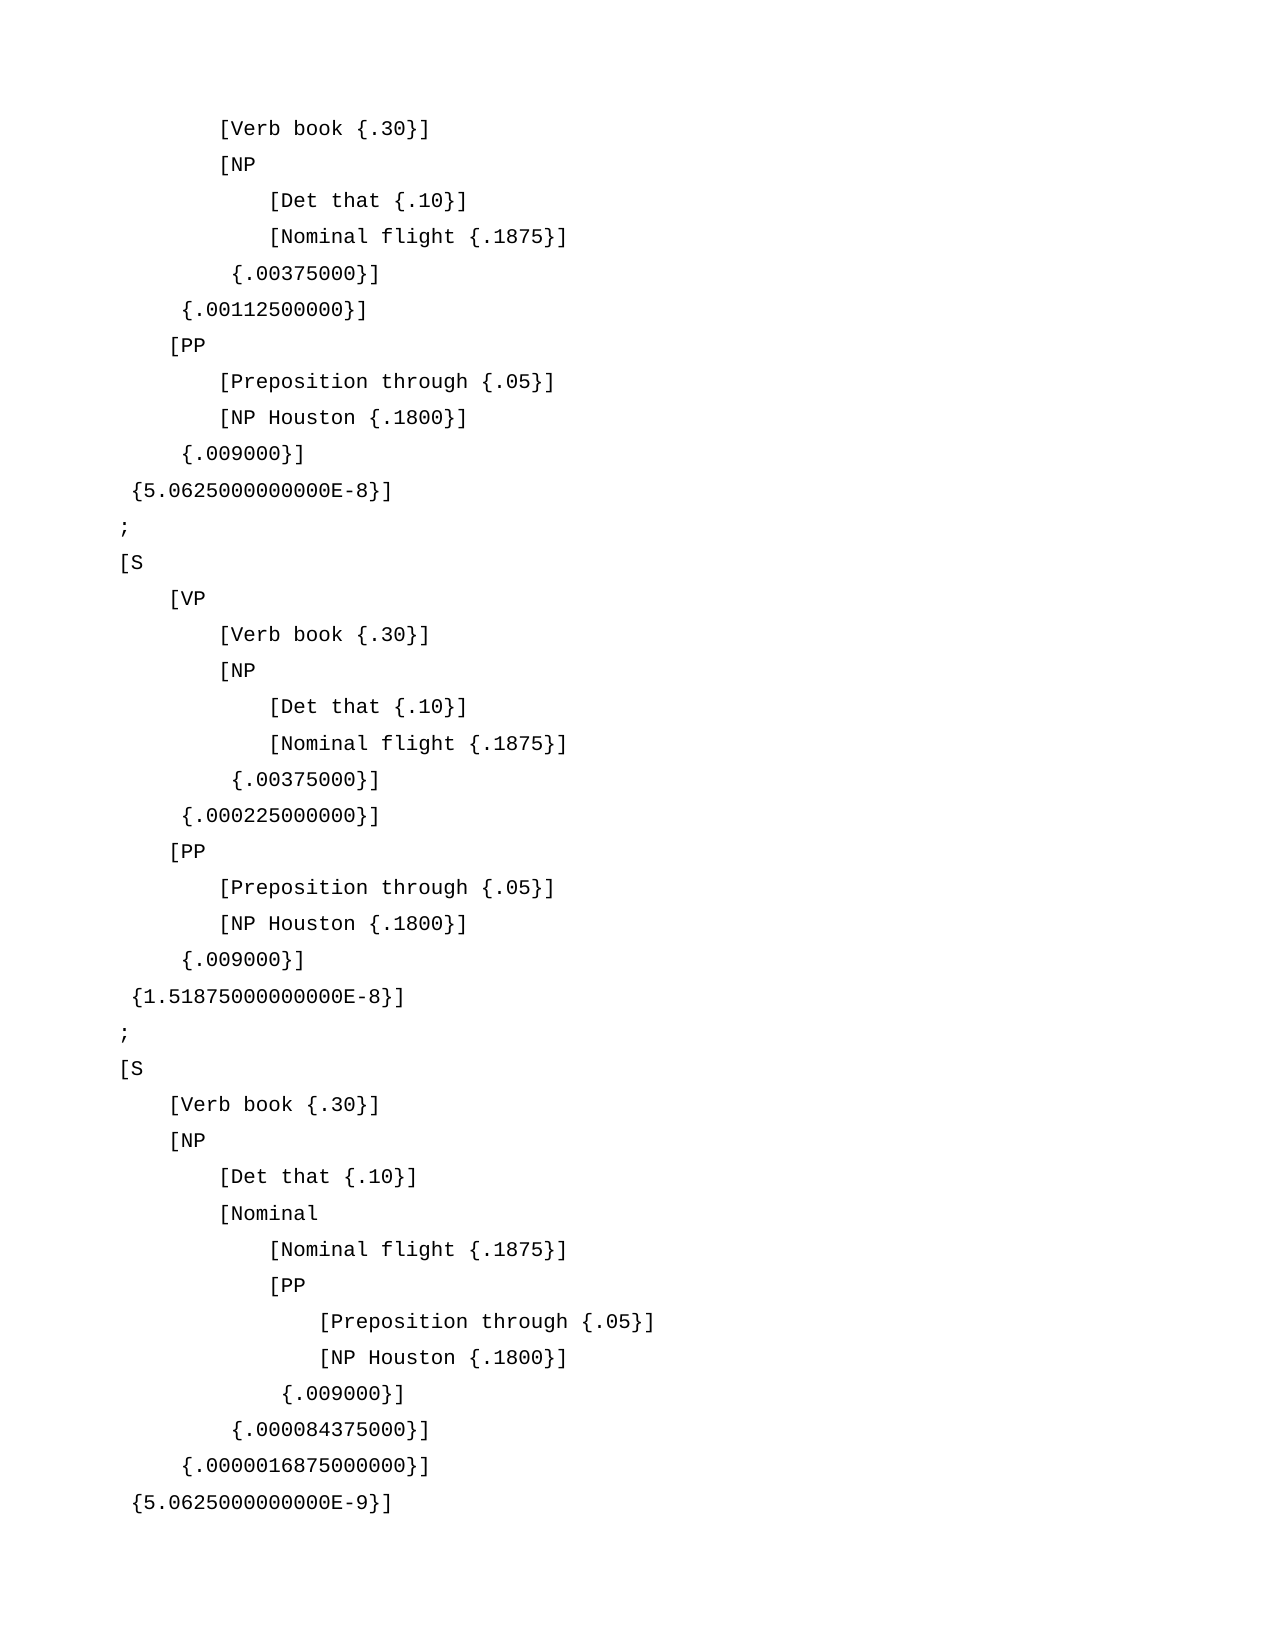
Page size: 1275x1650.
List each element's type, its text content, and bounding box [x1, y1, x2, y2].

text [NP [118, 154, 1157, 178]
text [Verb book {.30}] [118, 1094, 1157, 1118]
text [Preposition through {.05}] [118, 1311, 1157, 1334]
text {1.51875000000000E-8}] [118, 986, 1157, 1009]
text [Nominal flight {.1875}] [118, 227, 1157, 250]
text {.000225000000}] [118, 805, 1157, 828]
text [PP [118, 1275, 1157, 1298]
text ; [118, 516, 1157, 539]
text [Verb book {.30}] [118, 624, 1157, 648]
text {5.0625000000000E-8}] [118, 479, 1157, 503]
text {.0000016875000000}] [118, 1456, 1157, 1479]
text [Preposition through {.05}] [118, 371, 1157, 395]
text [NP [118, 660, 1157, 684]
text ; [118, 1022, 1157, 1045]
text [Nominal [118, 1202, 1157, 1226]
text [S [118, 552, 1157, 576]
text {.00375000}] [118, 263, 1157, 286]
text [NP Houston {.1800}] [118, 913, 1157, 937]
text [Verb book {.30}] [118, 118, 1157, 142]
text {.009000}] [118, 949, 1157, 973]
text [VP [118, 588, 1157, 612]
text [PP [118, 841, 1157, 865]
text [Nominal flight {.1875}] [118, 1239, 1157, 1262]
text [NP [118, 1130, 1157, 1154]
text [Det that {.10}] [118, 696, 1157, 720]
text [Det that {.10}] [118, 1166, 1157, 1190]
text {.00375000}] [118, 769, 1157, 792]
text [S [118, 1058, 1157, 1082]
text {5.0625000000000E-9}] [118, 1492, 1157, 1515]
text {.009000}] [118, 1383, 1157, 1407]
text [Preposition through {.05}] [118, 877, 1157, 901]
text [Det that {.10}] [118, 190, 1157, 214]
text [Nominal flight {.1875}] [118, 733, 1157, 756]
text [PP [118, 335, 1157, 359]
text {.009000}] [118, 443, 1157, 467]
text {.000084375000}] [118, 1419, 1157, 1443]
text [NP Houston {.1800}] [118, 407, 1157, 431]
text {.00112500000}] [118, 299, 1157, 322]
text [NP Houston {.1800}] [118, 1347, 1157, 1371]
